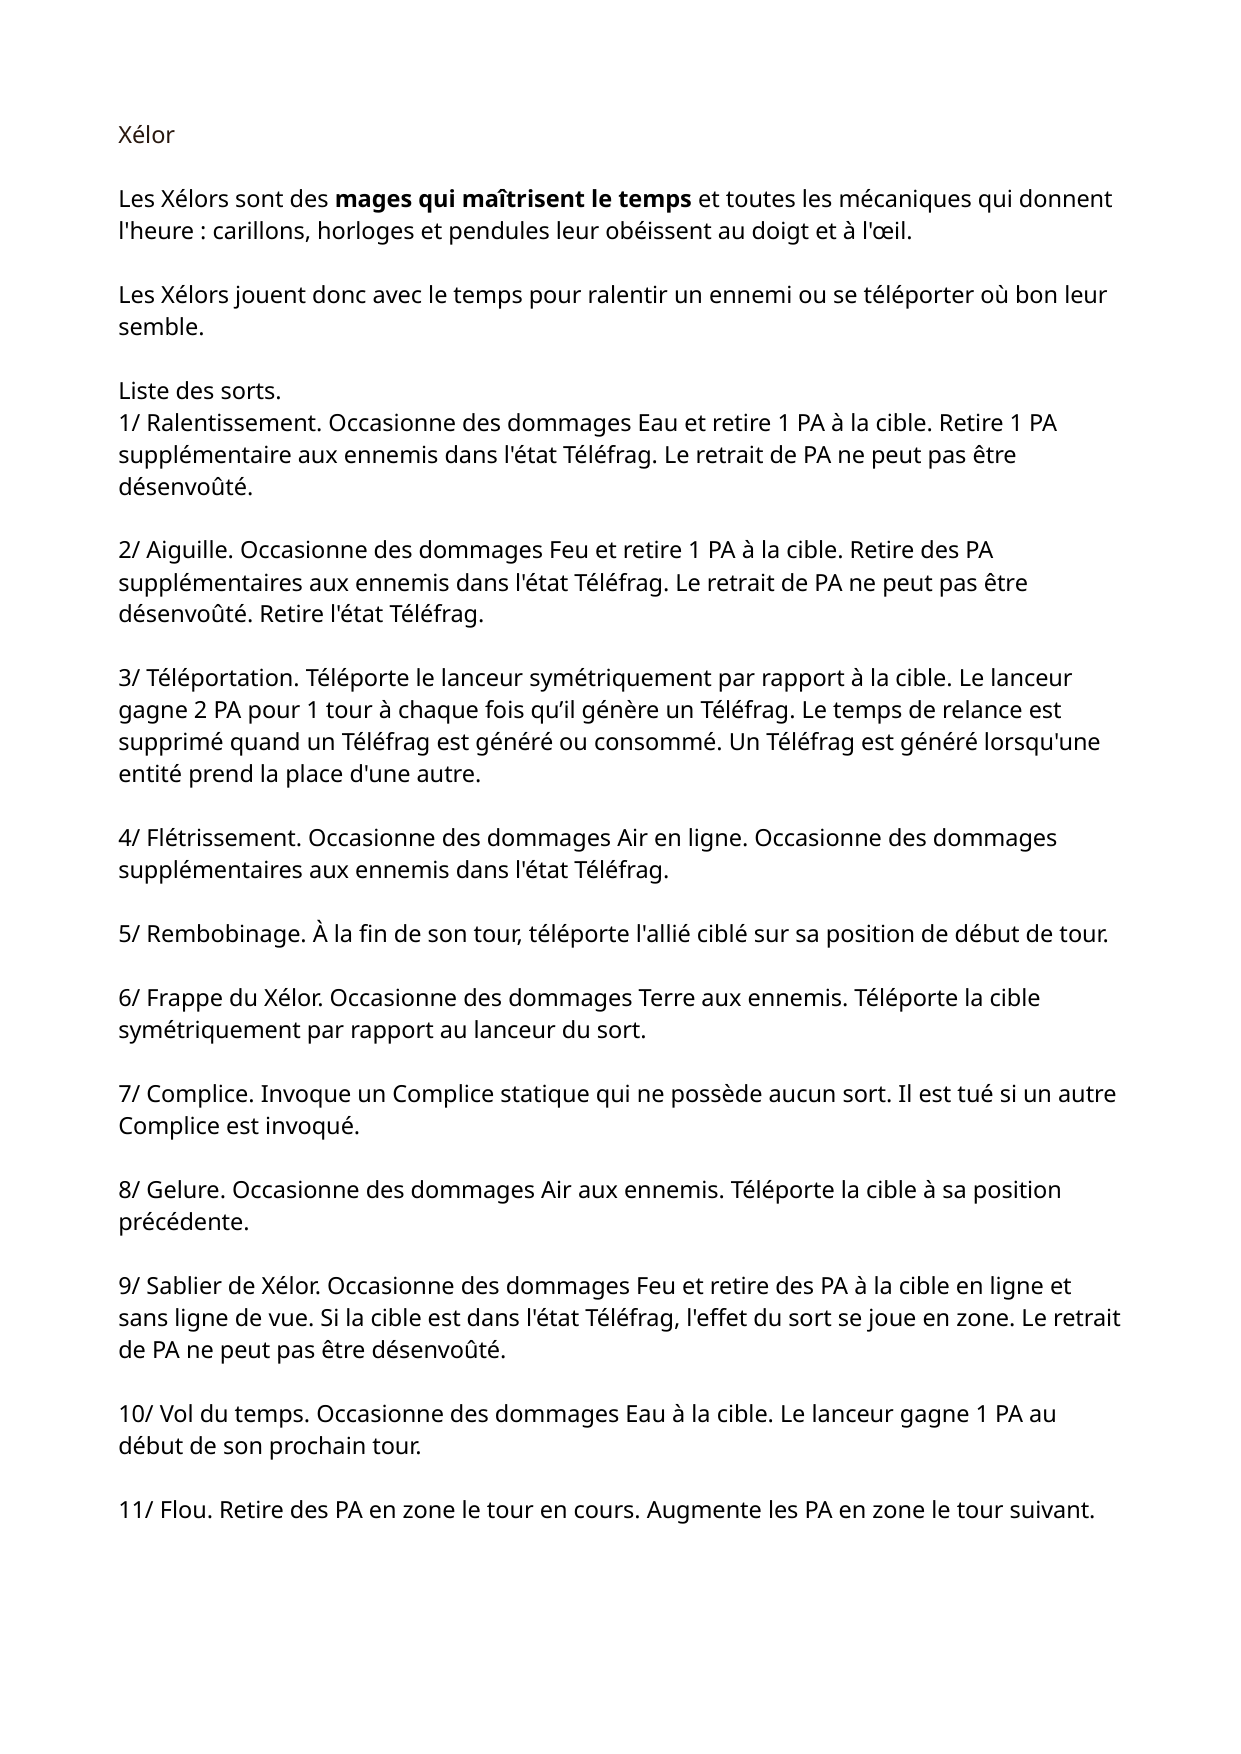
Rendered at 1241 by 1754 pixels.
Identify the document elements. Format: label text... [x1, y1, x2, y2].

text 5/ Rembobinage. À la fin de son tour, téléporte l'allié ciblé sur sa position de début de tour. [118, 918, 1122, 949]
text 2/ Aiguille. Occasionne des dommages Feu et retire 1 PA à la cible. Retire des PA supplémentaires aux ennemis dans l'état Téléfrag. Le retrait de PA ne peut pas être désenvoûté. Retire l'état Téléfrag. [118, 534, 1122, 630]
text 8/ Gelure. Occasionne des dommages Air aux ennemis. Téléporte la cible à sa position précédente. [118, 1173, 1122, 1237]
text 6/ Frappe du Xélor. Occasionne des dommages Terre aux ennemis. Téléporte la cible symétriquement par rapport au lanceur du sort. [118, 982, 1122, 1046]
text 11/ Flou. Retire des PA en zone le tour en cours. Augmente les PA en zone le tour suivant. [118, 1493, 1122, 1525]
text Les Xélors sont des mages qui maîtrisent le temps et toutes les mécaniques qui donnent l'heure : carillons, horloges et pendules leur obéissent au doigt et à l'œil. Les Xélors jouent donc avec le temps pour ralentir un ennemi ou se téléporter où bon leur semble. [118, 182, 1122, 342]
text Xélor [118, 118, 1122, 150]
text 3/ Téléportation. Téléporte le lanceur symétriquement par rapport à la cible. Le lanceur gagne 2 PA pour 1 tour à chaque fois qu’il génère un Téléfrag. Le temps de relance est supprimé quand un Téléfrag est généré ou consommé. Un Téléfrag est généré lorsqu'une entité prend la place d'une autre. [118, 662, 1122, 790]
text 10/ Vol du temps. Occasionne des dommages Eau à la cible. Le lanceur gagne 1 PA au début de son prochain tour. [118, 1397, 1122, 1461]
text Liste des sorts. [118, 374, 1122, 406]
text 9/ Sablier de Xélor. Occasionne des dommages Feu et retire des PA à la cible en ligne et sans ligne de vue. Si la cible est dans l'état Téléfrag, l'effet du sort se joue en zone. Le retrait de PA ne peut pas être désenvoûté. [118, 1269, 1122, 1365]
text 7/ Complice. Invoque un Complice statique qui ne possède aucun sort. Il est tué si un autre Complice est invoqué. [118, 1077, 1122, 1141]
text 4/ Flétrissement. Occasionne des dommages Air en ligne. Occasionne des dommages supplémentaires aux ennemis dans l'état Téléfrag. [118, 822, 1122, 886]
text 1/ Ralentissement. Occasionne des dommages Eau et retire 1 PA à la cible. Retire 1 PA supplémentaire aux ennemis dans l'état Téléfrag. Le retrait de PA ne peut pas être désenvoûté. [118, 406, 1122, 502]
